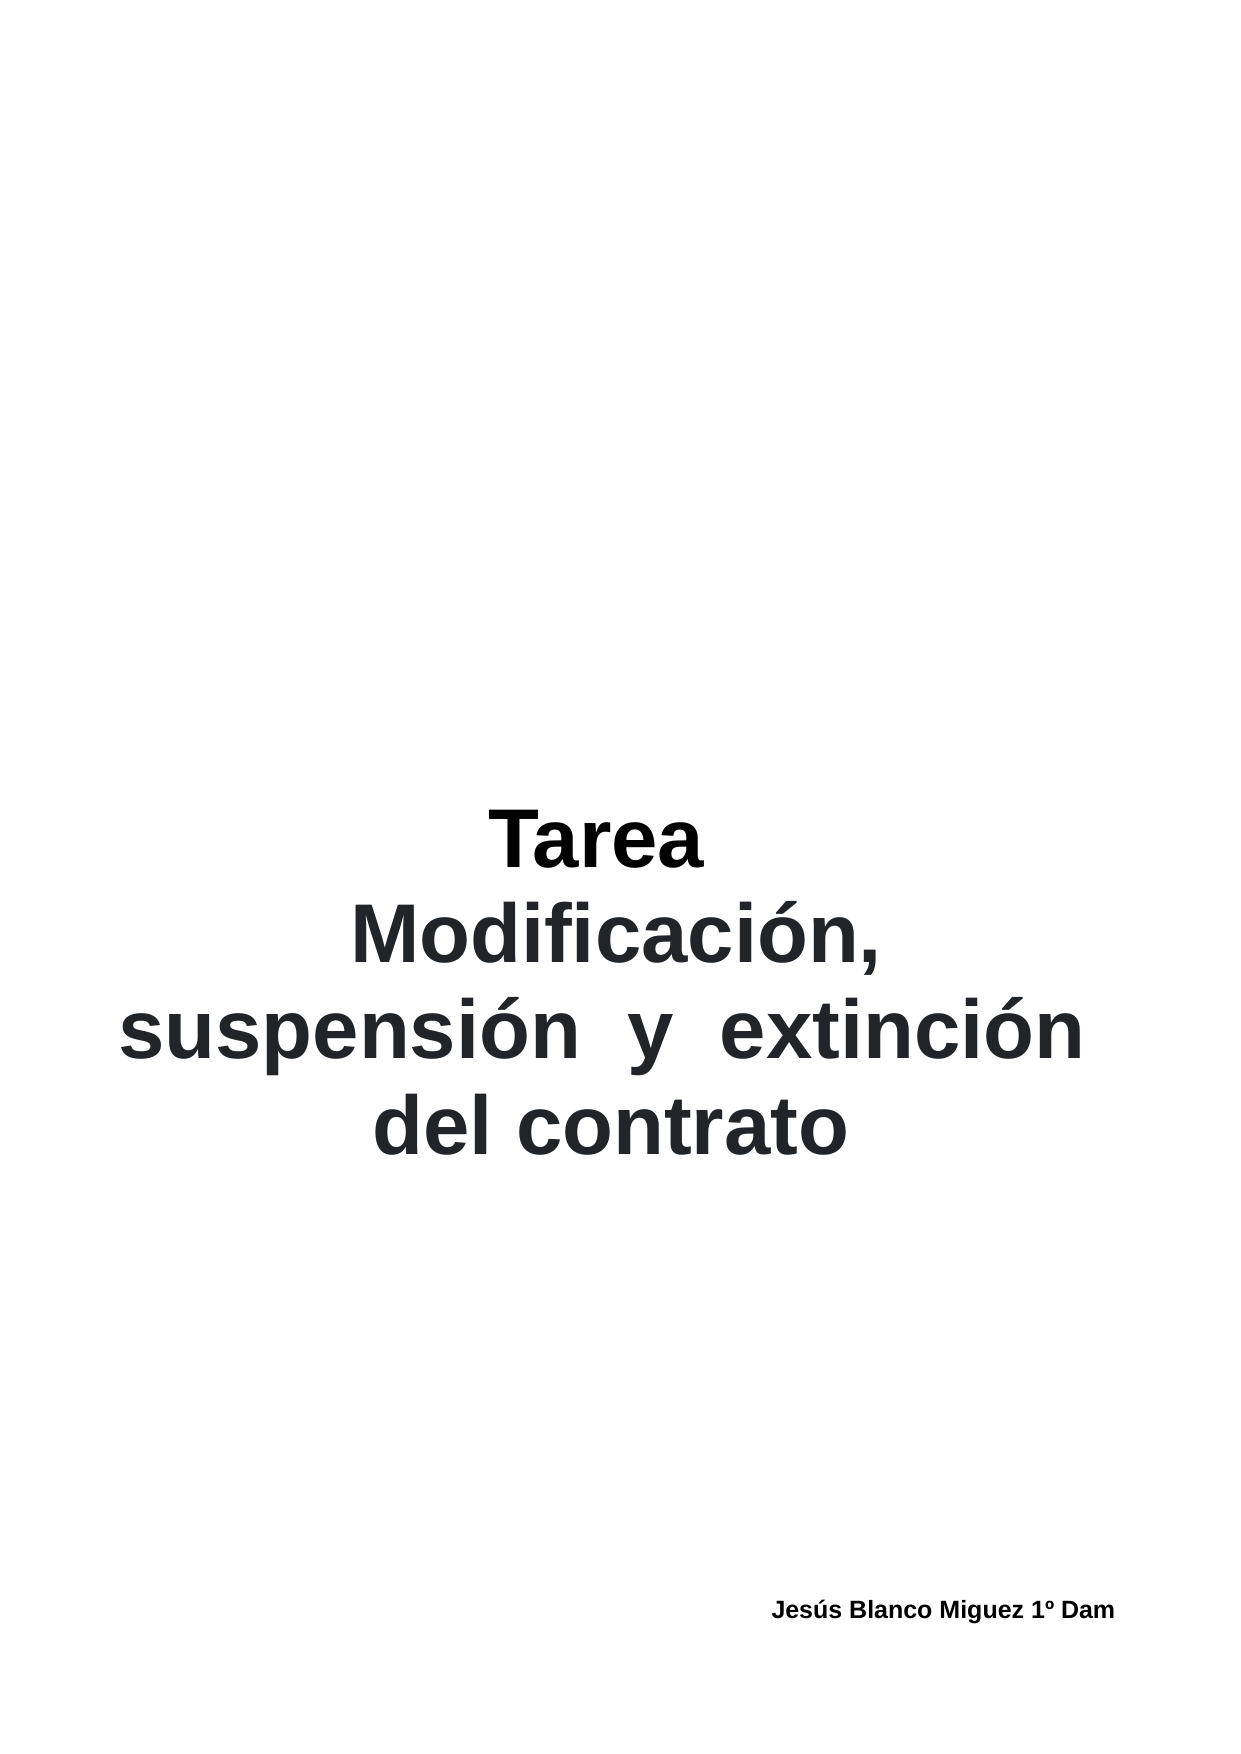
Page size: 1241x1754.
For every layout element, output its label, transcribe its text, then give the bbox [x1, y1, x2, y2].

text Jesús Blanco Miguez 1º Dam [118, 1595, 1122, 1624]
text Modificación, suspensión y extinción [118, 885, 1122, 1076]
text del contrato [118, 1076, 1122, 1172]
text Tarea [118, 789, 1122, 885]
